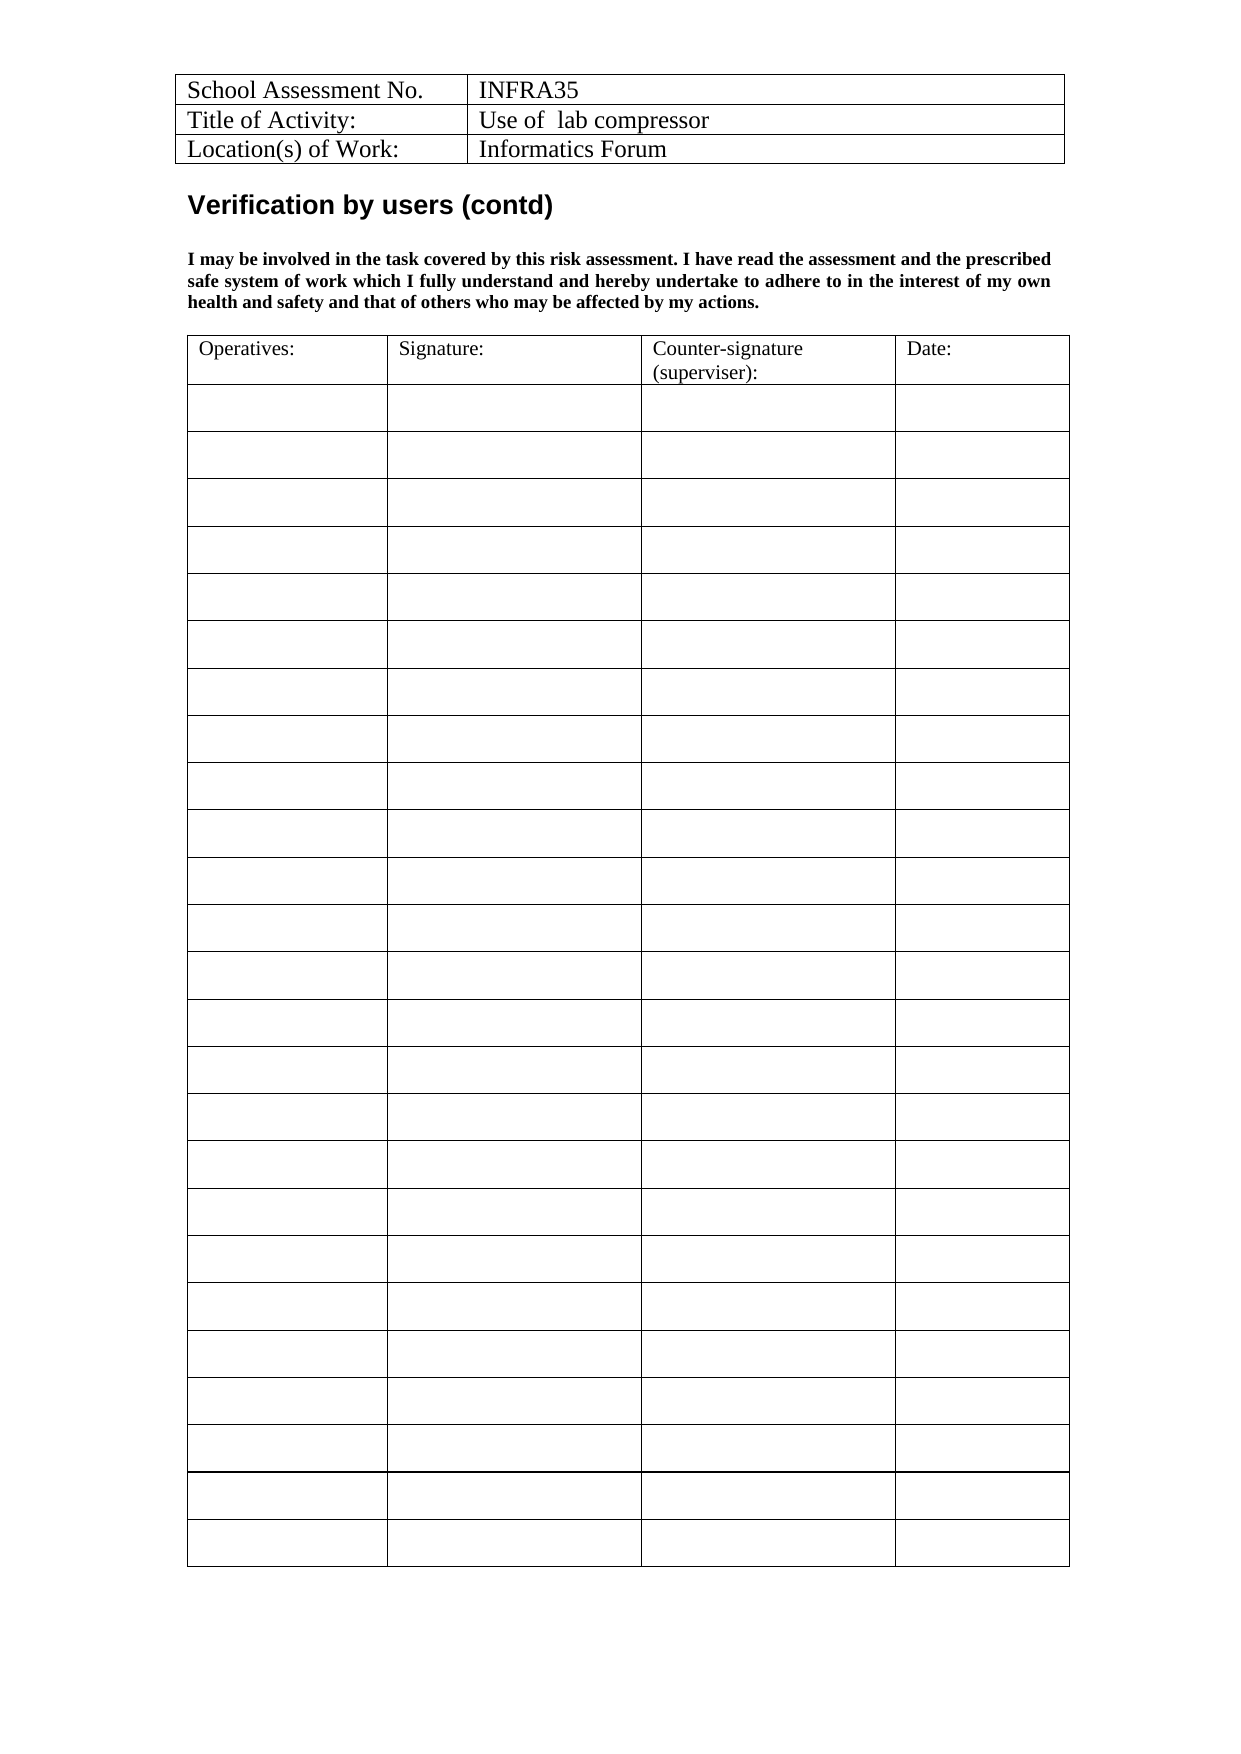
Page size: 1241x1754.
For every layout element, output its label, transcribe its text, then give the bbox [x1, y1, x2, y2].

table_cell [642, 432, 895, 478]
table_cell [896, 1425, 1069, 1471]
table_cell [642, 1000, 895, 1046]
table_cell [188, 527, 387, 573]
table_cell [642, 1047, 895, 1093]
table_header School Assessment No. [176, 75, 467, 104]
table_cell [188, 479, 387, 526]
table_cell [388, 763, 641, 809]
table_cell [188, 1047, 387, 1093]
table_cell [642, 1141, 895, 1188]
table_cell [896, 621, 1069, 667]
table_cell [896, 952, 1069, 998]
table_cell [188, 716, 387, 762]
table_header Operatives: [188, 336, 387, 384]
table_cell [188, 1520, 387, 1566]
table_cell [388, 1189, 641, 1235]
table_cell [642, 574, 895, 620]
table_cell [188, 1094, 387, 1140]
table_cell [642, 669, 895, 715]
table_cell [388, 1141, 641, 1188]
table_cell [642, 527, 895, 573]
table_cell [896, 905, 1069, 951]
table_cell [188, 1236, 387, 1282]
table_cell [642, 1425, 895, 1471]
table_cell [896, 1047, 1069, 1093]
table_cell [388, 479, 641, 526]
table_cell Location(s) of Work: [176, 135, 467, 163]
table_cell [896, 1473, 1069, 1519]
table_cell [188, 574, 387, 620]
table_cell [896, 716, 1069, 762]
table_cell [642, 905, 895, 951]
table_cell [642, 621, 895, 667]
table_cell [642, 1520, 895, 1566]
table_cell [896, 669, 1069, 715]
table_cell [896, 1236, 1069, 1282]
table_cell [642, 1236, 895, 1282]
table_cell [896, 1283, 1069, 1329]
table_cell [188, 1473, 387, 1519]
table_header Date: [896, 336, 1069, 384]
table_cell [188, 810, 387, 857]
table_cell [188, 763, 387, 809]
table_cell [896, 574, 1069, 620]
table_cell [896, 1520, 1069, 1566]
table_cell [388, 1000, 641, 1046]
table_cell [642, 1473, 895, 1519]
table_cell [188, 1000, 387, 1046]
table_cell [388, 952, 641, 998]
table_cell Informatics Forum [468, 135, 1064, 163]
table_cell [896, 479, 1069, 526]
table_cell [642, 810, 895, 857]
table_cell [896, 432, 1069, 478]
table_header INFRA35 [468, 75, 1064, 104]
table_cell Title of Activity: [176, 105, 467, 133]
subtitle Verification by users (contd) [187, 189, 1053, 221]
table_cell [188, 952, 387, 998]
table_cell [188, 1425, 387, 1471]
table_cell [388, 1047, 641, 1093]
table_cell [188, 1141, 387, 1188]
table_cell [642, 1094, 895, 1140]
table_cell [388, 1520, 641, 1566]
table_cell [642, 1331, 895, 1377]
table_cell [642, 716, 895, 762]
table_cell [896, 1141, 1069, 1188]
table_cell [388, 1331, 641, 1377]
table_cell [188, 432, 387, 478]
table_cell [388, 810, 641, 857]
table_header Signature: [388, 336, 641, 384]
table_cell [188, 858, 387, 904]
table_cell [642, 858, 895, 904]
table_header Counter-signature (superviser): [642, 336, 895, 384]
table_cell [388, 527, 641, 573]
table_cell [188, 621, 387, 667]
table_cell [642, 763, 895, 809]
table_cell [642, 952, 895, 998]
table_cell [896, 1189, 1069, 1235]
table_cell [388, 621, 641, 667]
table_cell [188, 1189, 387, 1235]
table_cell Use of lab compressor [468, 105, 1064, 133]
table_cell [642, 1378, 895, 1424]
table_cell [188, 1378, 387, 1424]
table_cell [896, 527, 1069, 573]
table_cell [388, 1473, 641, 1519]
table_cell [388, 1283, 641, 1329]
table_cell [896, 1331, 1069, 1377]
table_cell [388, 1378, 641, 1424]
table_cell [896, 763, 1069, 809]
table_cell [896, 1094, 1069, 1140]
table_cell [388, 432, 641, 478]
table_cell [896, 1000, 1069, 1046]
table_cell [896, 858, 1069, 904]
table_cell [896, 1378, 1069, 1424]
table_cell [188, 1283, 387, 1329]
table_cell [642, 1283, 895, 1329]
table_cell [388, 858, 641, 904]
table_cell [388, 669, 641, 715]
table_cell [642, 479, 895, 526]
table_cell [388, 716, 641, 762]
table_cell [188, 905, 387, 951]
table_cell [388, 385, 641, 431]
table_cell [188, 1331, 387, 1377]
table_cell [188, 385, 387, 431]
table_cell [388, 574, 641, 620]
table_cell [388, 1425, 641, 1471]
table_cell [896, 385, 1069, 431]
table_cell [388, 1094, 641, 1140]
table_cell [642, 385, 895, 431]
table_cell [388, 1236, 641, 1282]
table_cell [642, 1189, 895, 1235]
text I may be involved in the task covered by this risk assessment. I have read the assessment and the prescribed safe system of work which I fully understand and hereby undertake to adhere to in the interest of my own health and safety and that of others who may be affected by my actions. [187, 248, 1053, 313]
table_cell [388, 905, 641, 951]
table_cell [188, 669, 387, 715]
table_cell [896, 810, 1069, 857]
